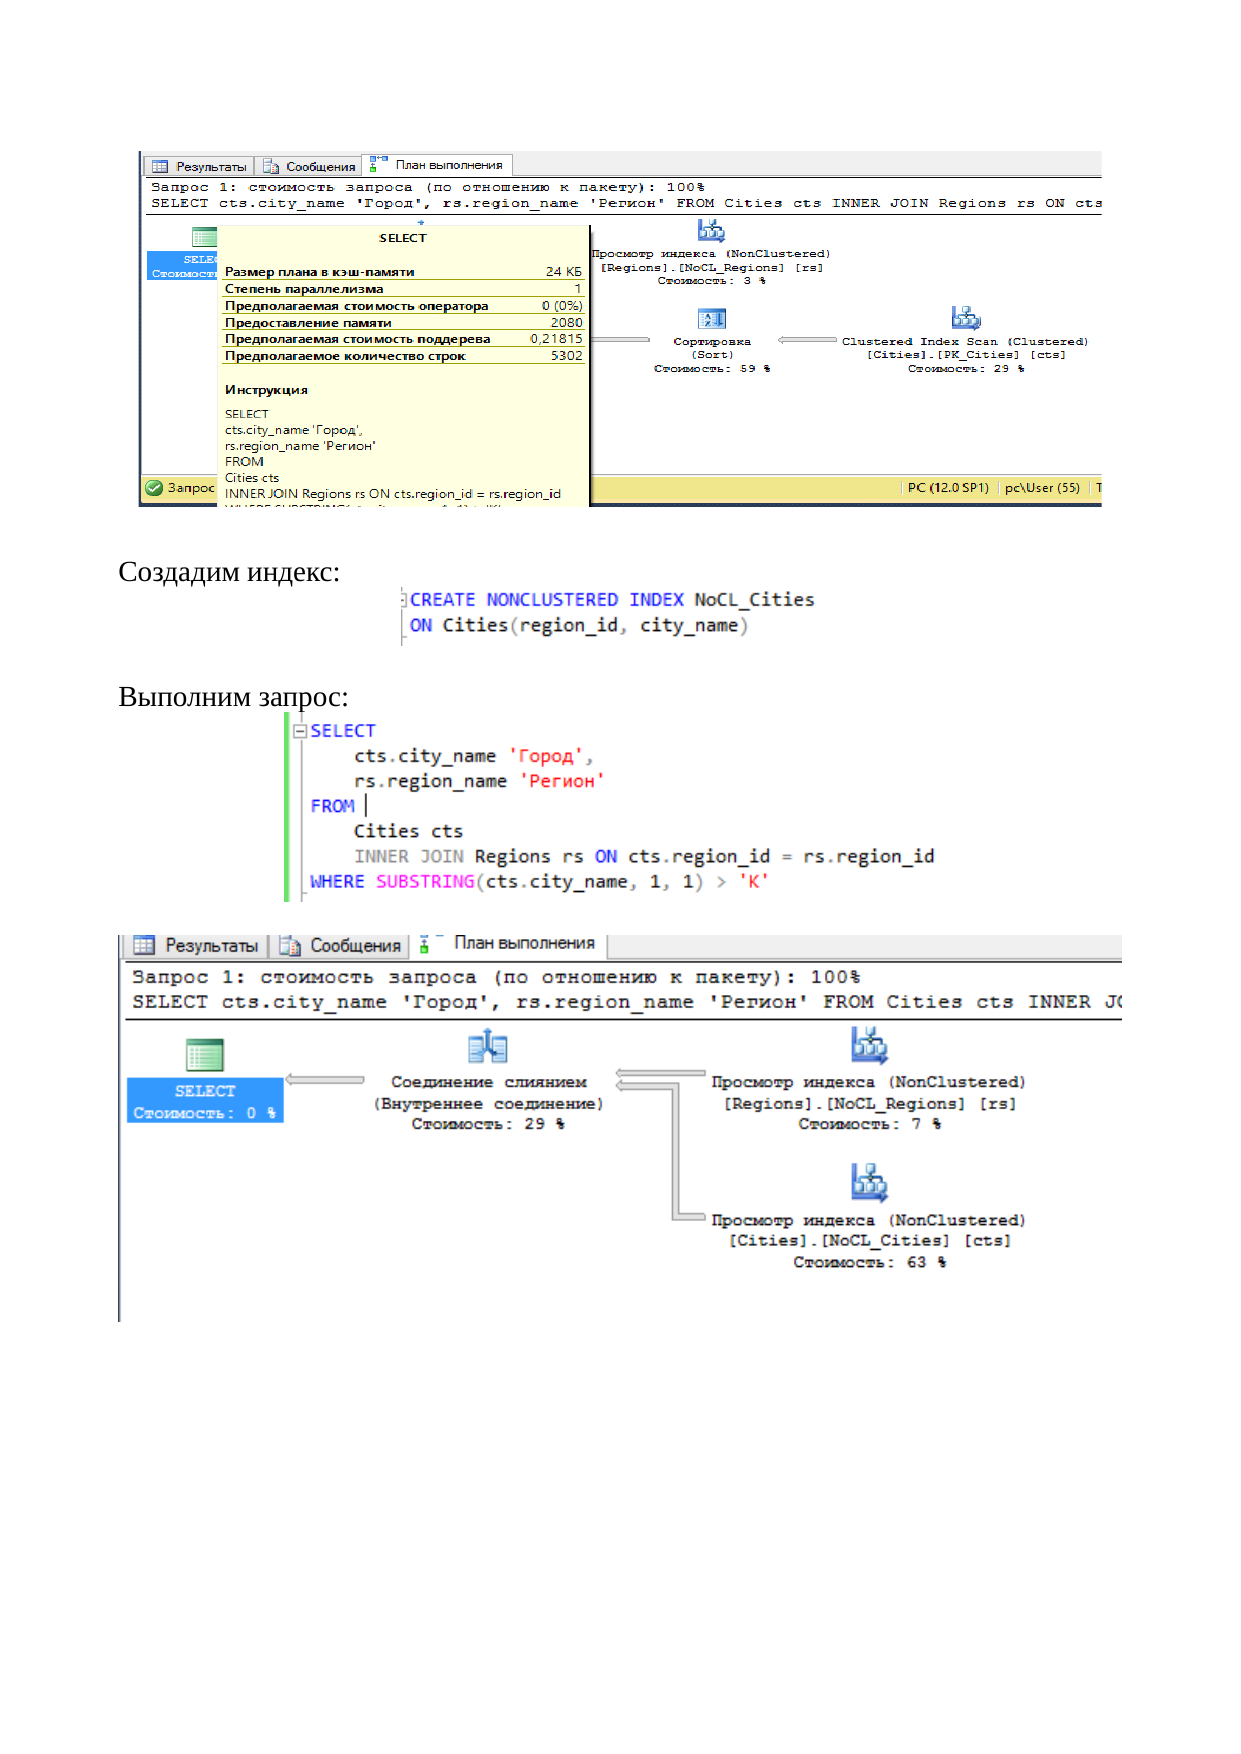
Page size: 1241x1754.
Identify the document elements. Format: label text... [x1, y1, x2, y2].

picture [401, 587, 839, 646]
picture [138, 151, 1102, 507]
text Создадим индекс: [118, 554, 1122, 588]
picture [118, 935, 1122, 1322]
text Выполним запрос: [118, 679, 1122, 713]
picture [284, 712, 957, 902]
